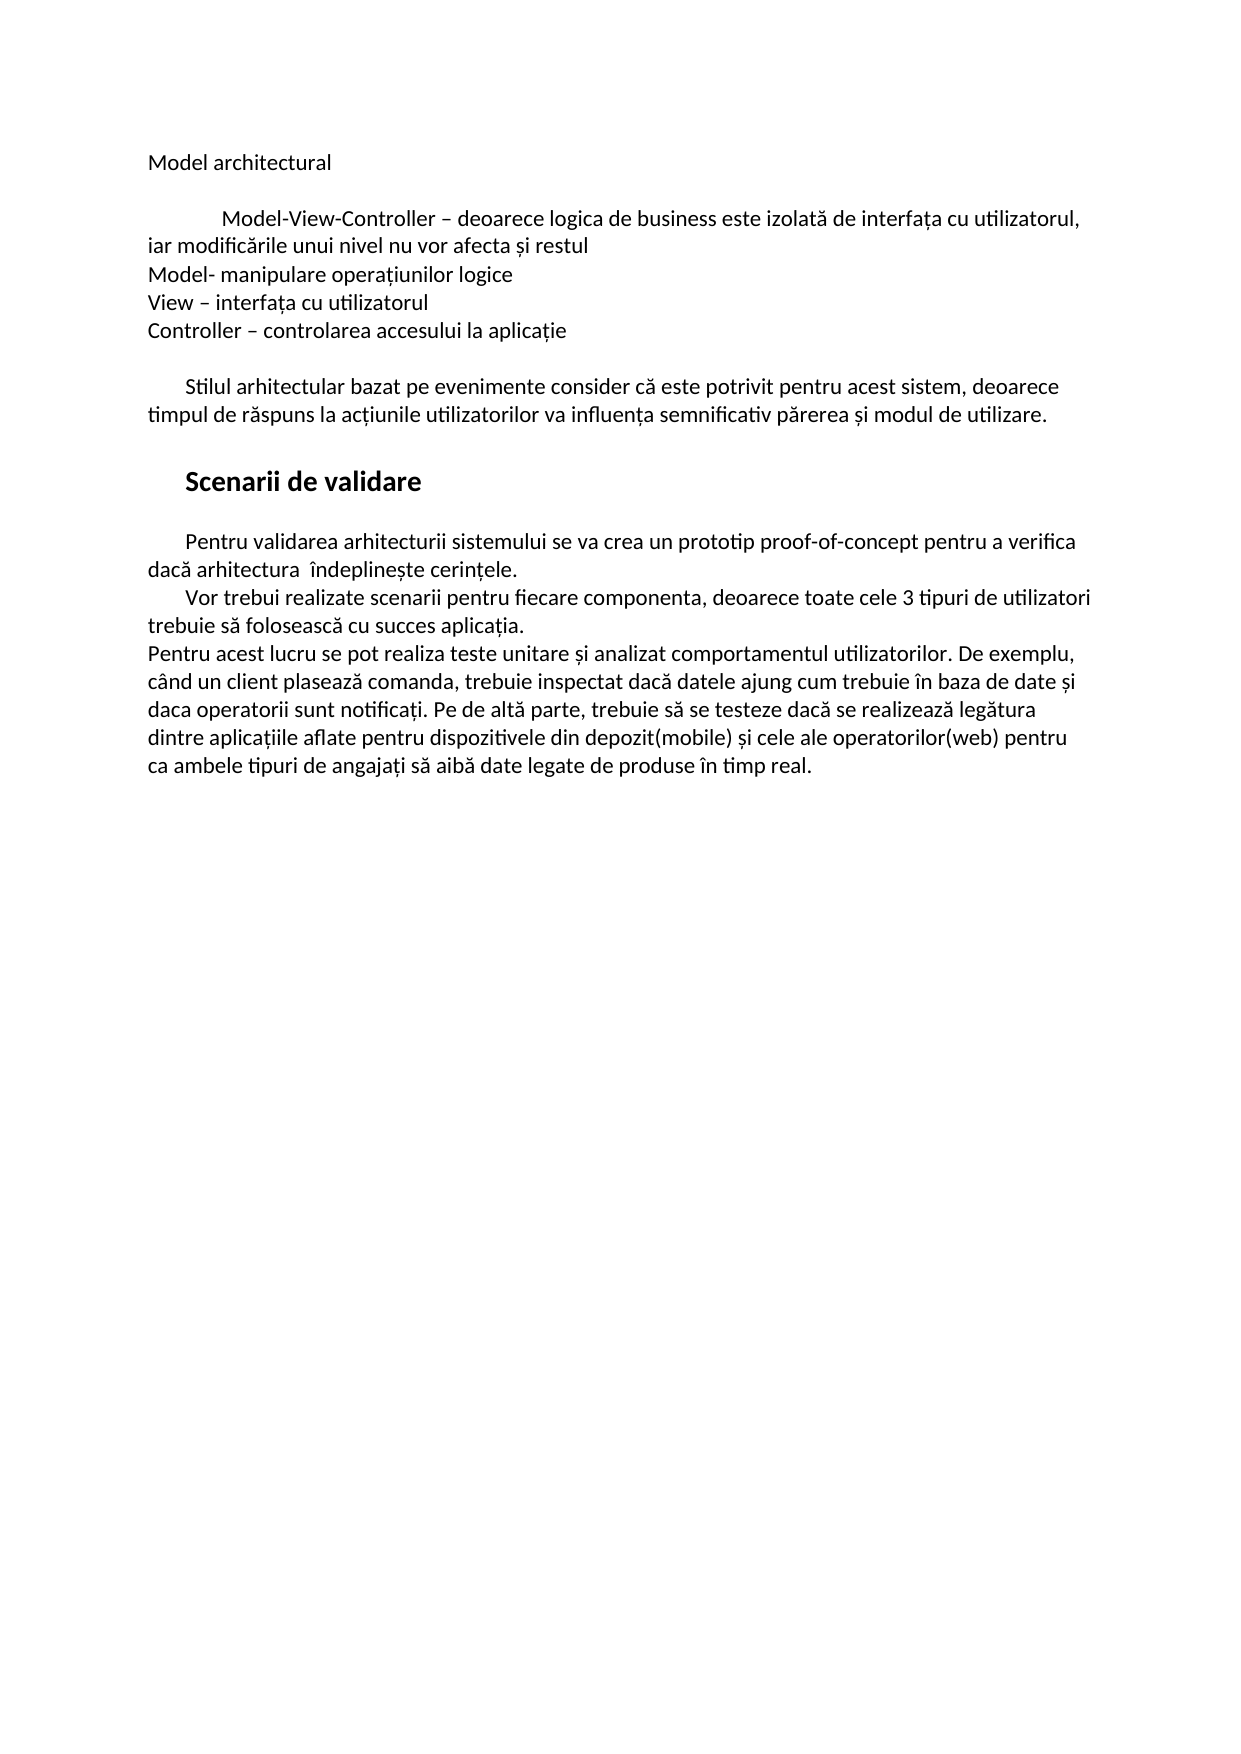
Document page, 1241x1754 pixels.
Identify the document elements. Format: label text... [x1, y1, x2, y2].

text Pentru validarea arhitecturii sistemului se va crea un prototip proof-of-concept pentru a verifica dacă arhitectura îndeplinește cerințele. [148, 527, 1093, 583]
text Model- manipulare operațiunilor logice [148, 260, 1093, 288]
text Stilul arhitectular bazat pe evenimente consider că este potrivit pentru acest sistem, deoarece timpul de răspuns la acțiunile utilizatorilor va influența semnificativ părerea și modul de utilizare. [148, 372, 1093, 428]
text View – interfața cu utilizatorul [148, 288, 1093, 316]
text Model-View-Controller – deoarece logica de business este izolată de interfața cu utilizatorul, iar modificările unui nivel nu vor afecta și restul [148, 204, 1093, 260]
text Model architectural [148, 148, 1093, 176]
text Vor trebui realizate scenarii pentru fiecare componenta, deoarece toate cele 3 tipuri de utilizatori trebuie să folosească cu succes aplicația. [148, 583, 1093, 639]
text Pentru acest lucru se pot realiza teste unitare și analizat comportamentul utilizatorilor. De exemplu, când un client plasează comanda, trebuie inspectat dacă datele ajung cum trebuie în baza de date și daca operatorii sunt notificați. Pe de altă parte, trebuie să se testeze dacă se realizează legătura dintre aplicațiile aflate pentru dispozitivele din depozit(mobile) și cele ale operatorilor(web) pentru ca ambele tipuri de angajați să aibă date legate de produse în timp real. [148, 639, 1093, 779]
text Scenarii de validare [148, 463, 1093, 499]
text Controller – controlarea accesului la aplicație [148, 316, 1093, 344]
